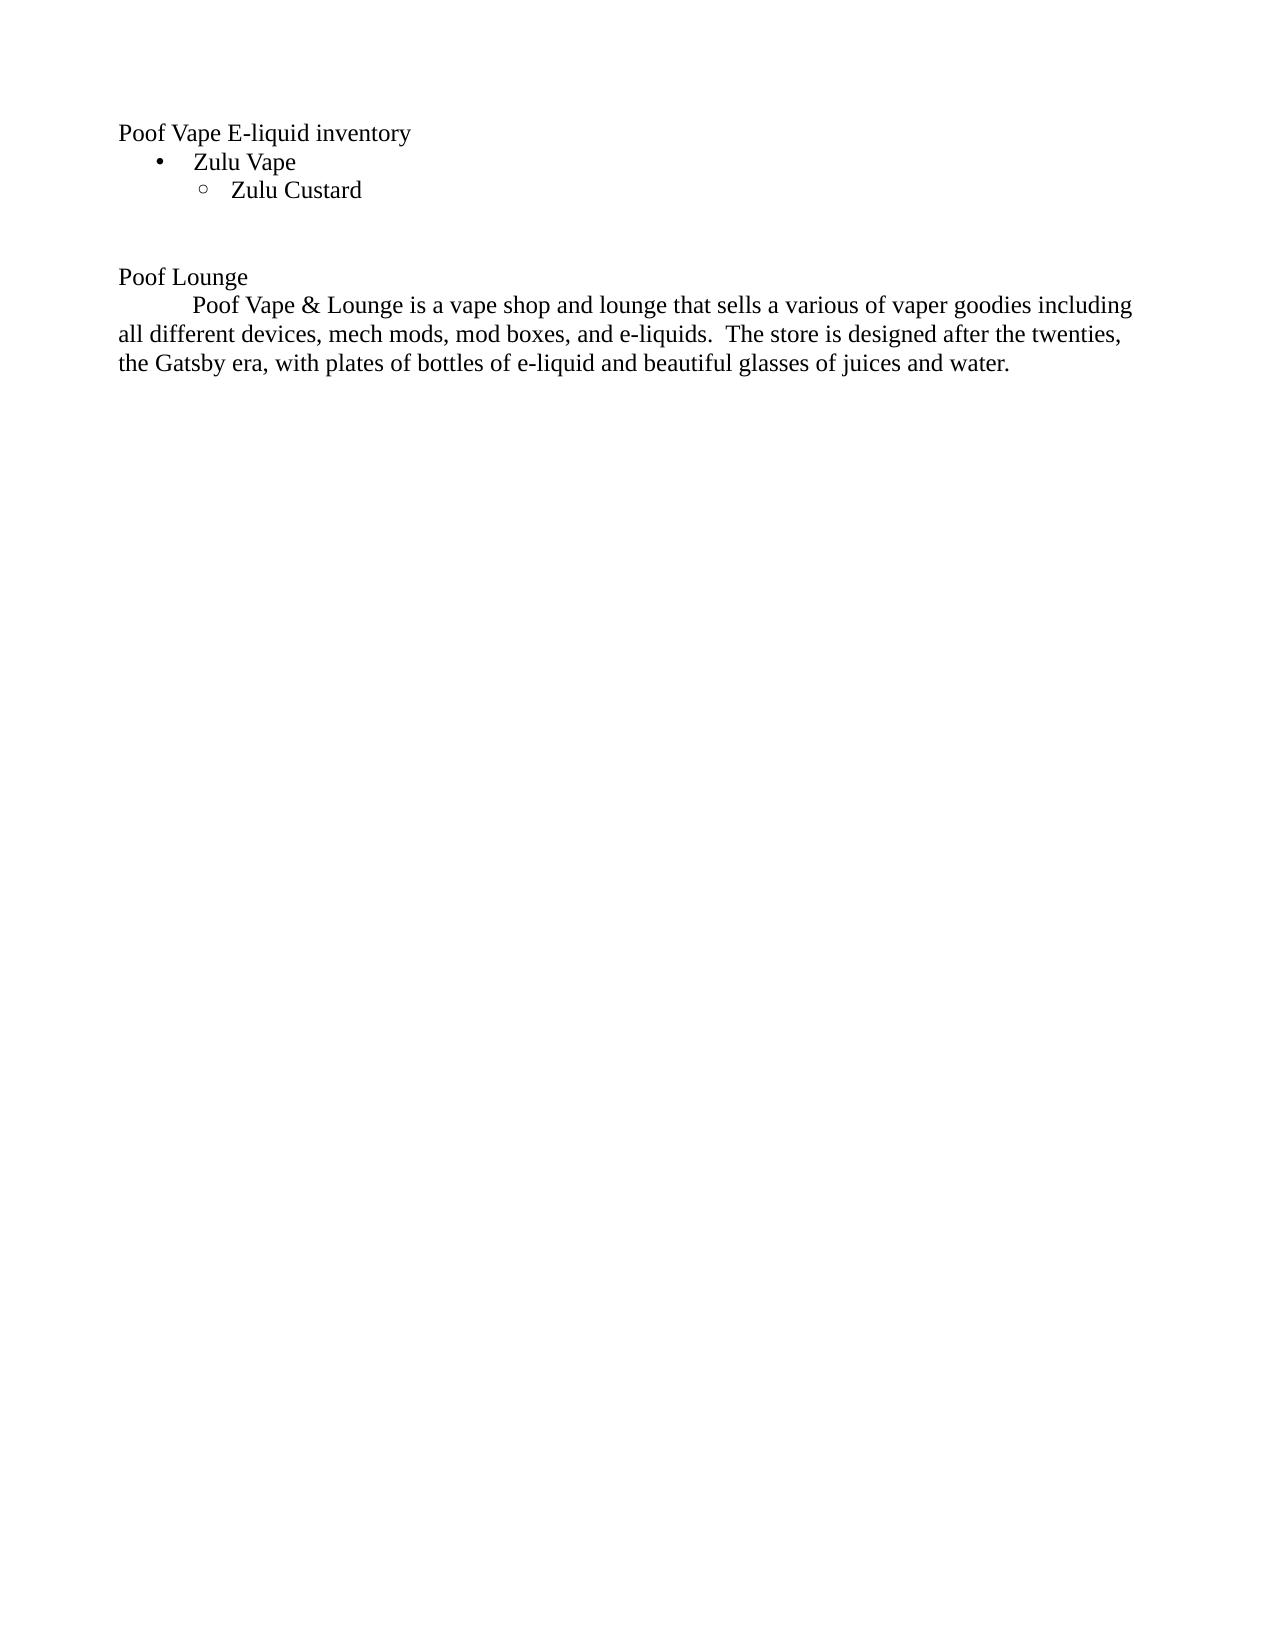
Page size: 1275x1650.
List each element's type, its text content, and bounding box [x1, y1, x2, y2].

list Zulu Custard [193, 176, 1157, 204]
text Poof Lounge [118, 262, 1157, 291]
text Poof Vape & Lounge is a vape shop and lounge that sells a various of vaper goodies including all different devices, mech mods, mod boxes, and e-liquids. The store is designed after the twenties, the Gatsby era, with plates of bottles of e-liquid and beautiful glasses of juices and water. [118, 291, 1157, 377]
list Zulu Vape [156, 147, 1157, 176]
text Poof Vape E-liquid inventory [118, 118, 1157, 147]
